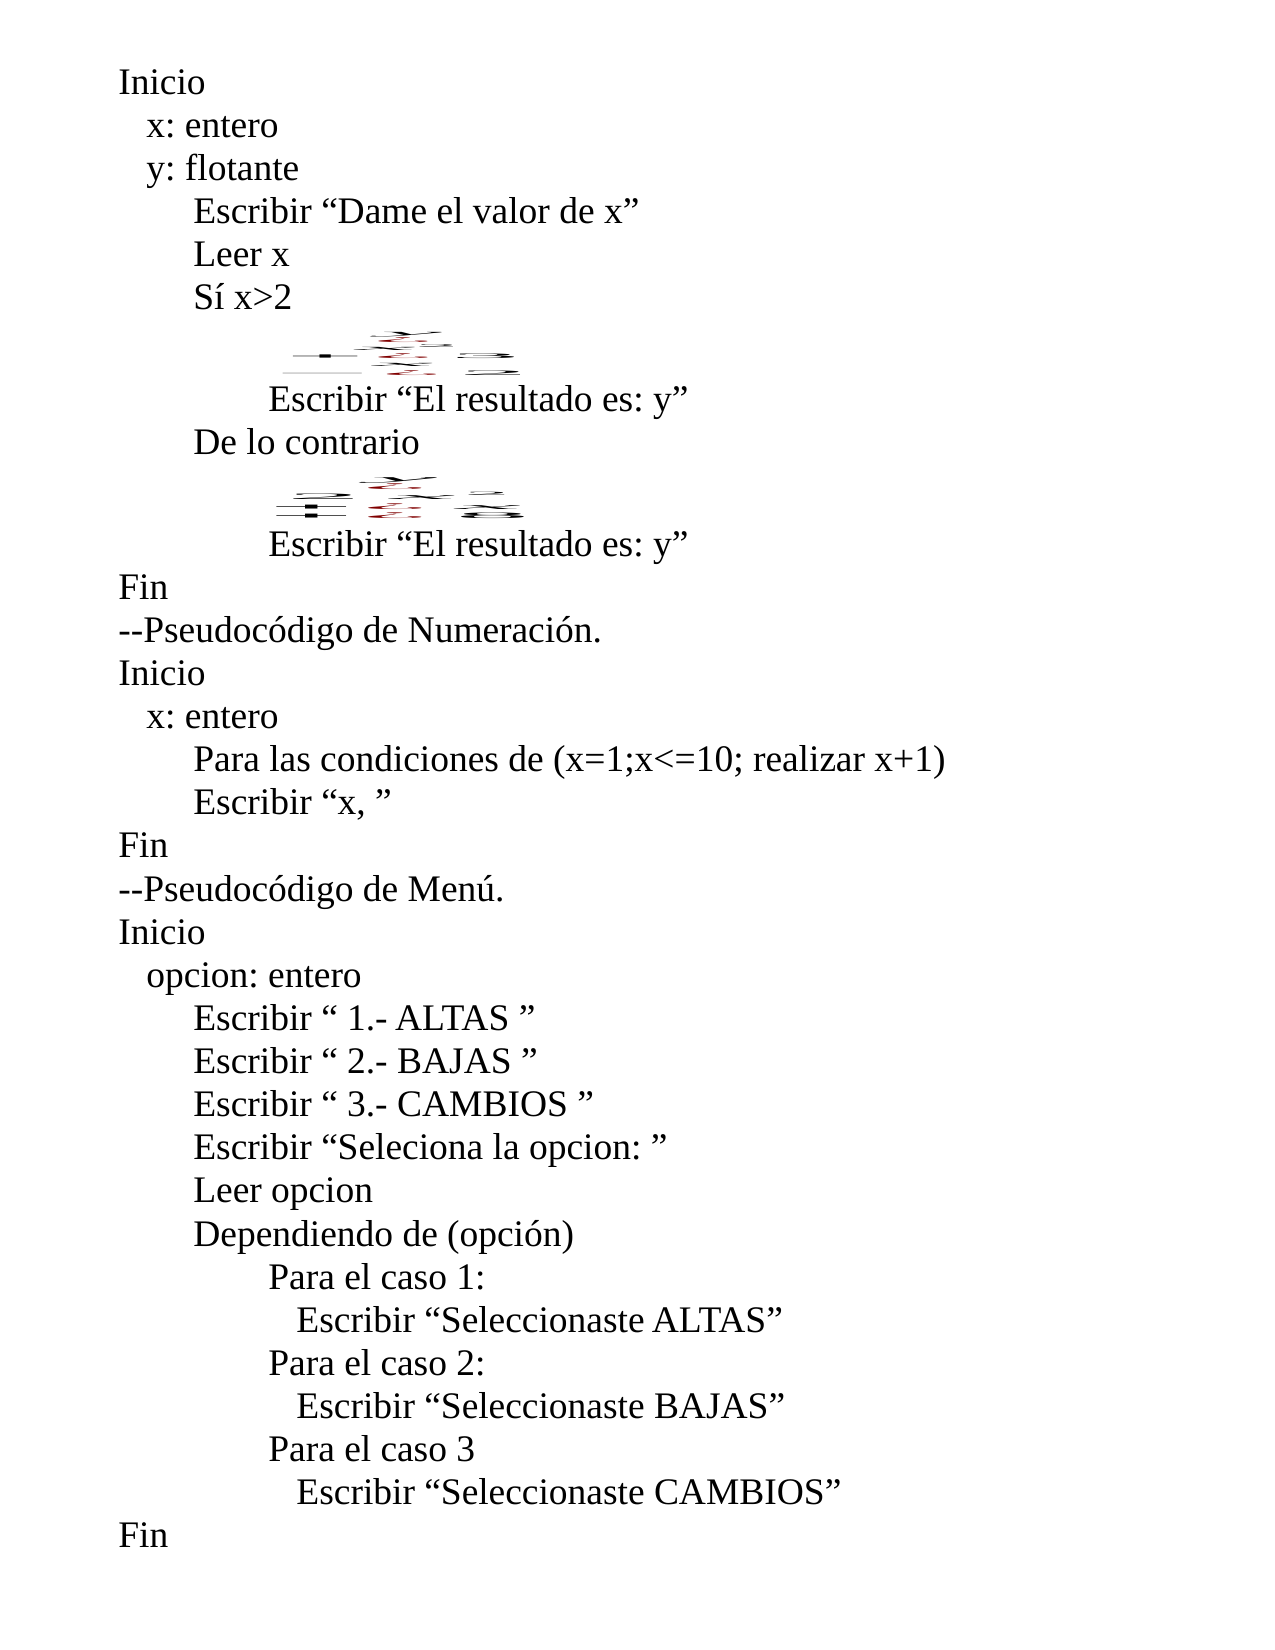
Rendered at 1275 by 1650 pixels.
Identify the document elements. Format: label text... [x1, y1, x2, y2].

text x: entero [118, 693, 1205, 737]
text Inicio [118, 59, 1205, 102]
text Dependiendo de (opción) [118, 1211, 1205, 1254]
text Escribir “ 2.- BAJAS ” [118, 1038, 1205, 1082]
text Escribir “ 1.- ALTAS ” [118, 995, 1205, 1038]
text Para las condiciones de (x=1;x<=10; realizar x+1) [118, 737, 1205, 780]
text Escribir “Seleccionaste ALTAS” [118, 1297, 1205, 1340]
text Fin [118, 1513, 1205, 1556]
text Escribir “Seleccionaste CAMBIOS” [118, 1470, 1205, 1513]
text Inicio [118, 909, 1205, 952]
text --Pseudocódigo de Numeración. [118, 607, 1205, 650]
text Inicio [118, 650, 1205, 693]
text Escribir “El resultado es: y” [118, 521, 1205, 564]
text x: entero [118, 102, 1205, 145]
text Fin [118, 564, 1205, 607]
text Escribir “Dame el valor de x” [118, 188, 1205, 232]
text Escribir “Seleciona la opcion: ” [118, 1125, 1205, 1168]
text Escribir “ 3.- CAMBIOS ” [118, 1082, 1205, 1125]
text Sí x>2 [118, 275, 1205, 318]
text Para el caso 3 [118, 1427, 1205, 1470]
text opcion: entero [118, 952, 1205, 995]
text --Pseudocódigo de Menú. [118, 866, 1205, 909]
text Para el caso 1: [118, 1254, 1205, 1297]
text y: flotante [118, 145, 1205, 188]
text Leer x [118, 232, 1205, 275]
text Para el caso 2: [118, 1340, 1205, 1383]
text Escribir “Seleccionaste BAJAS” [118, 1383, 1205, 1427]
text De lo contrario [118, 419, 1205, 463]
text Escribir “El resultado es: y” [118, 376, 1205, 419]
text Escribir “x, ” [118, 780, 1205, 823]
text Fin [118, 823, 1205, 866]
text Leer opcion [118, 1168, 1205, 1211]
